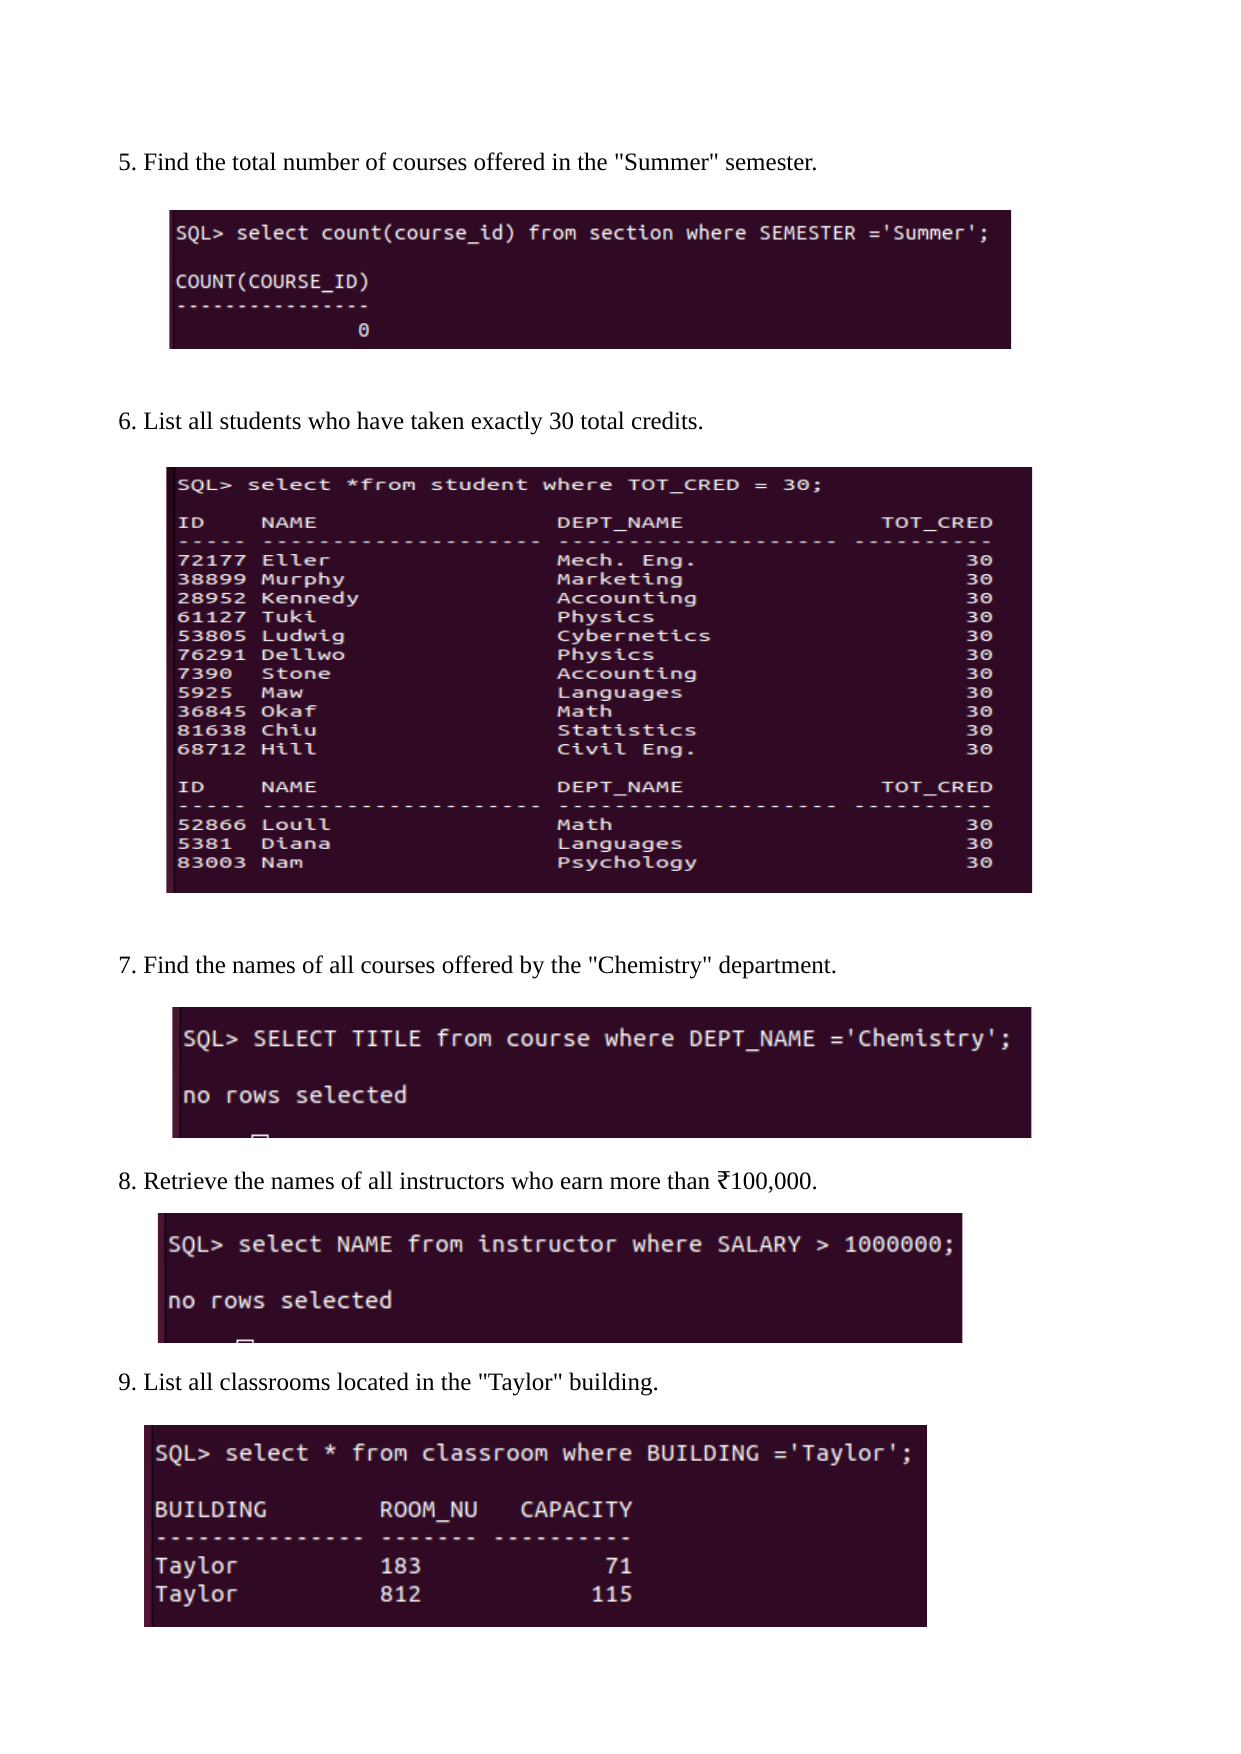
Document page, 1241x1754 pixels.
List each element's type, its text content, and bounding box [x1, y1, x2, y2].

picture [157, 1213, 963, 1343]
picture [169, 210, 1012, 349]
text 7. Find the names of all courses offered by the "Chemistry" department. [118, 950, 1122, 979]
text 6. List all students who have taken exactly 30 total credits. [118, 406, 1122, 435]
text 5. Find the total number of courses offered in the "Summer" semester. [118, 147, 1122, 176]
picture [144, 1425, 927, 1627]
text 8. Retrieve the names of all instructors who earn more than ₹100,000. [118, 1166, 1122, 1195]
text 9. List all classrooms located in the "Taylor" building. [118, 1367, 1122, 1396]
picture [166, 467, 1033, 893]
picture [172, 1007, 1032, 1138]
